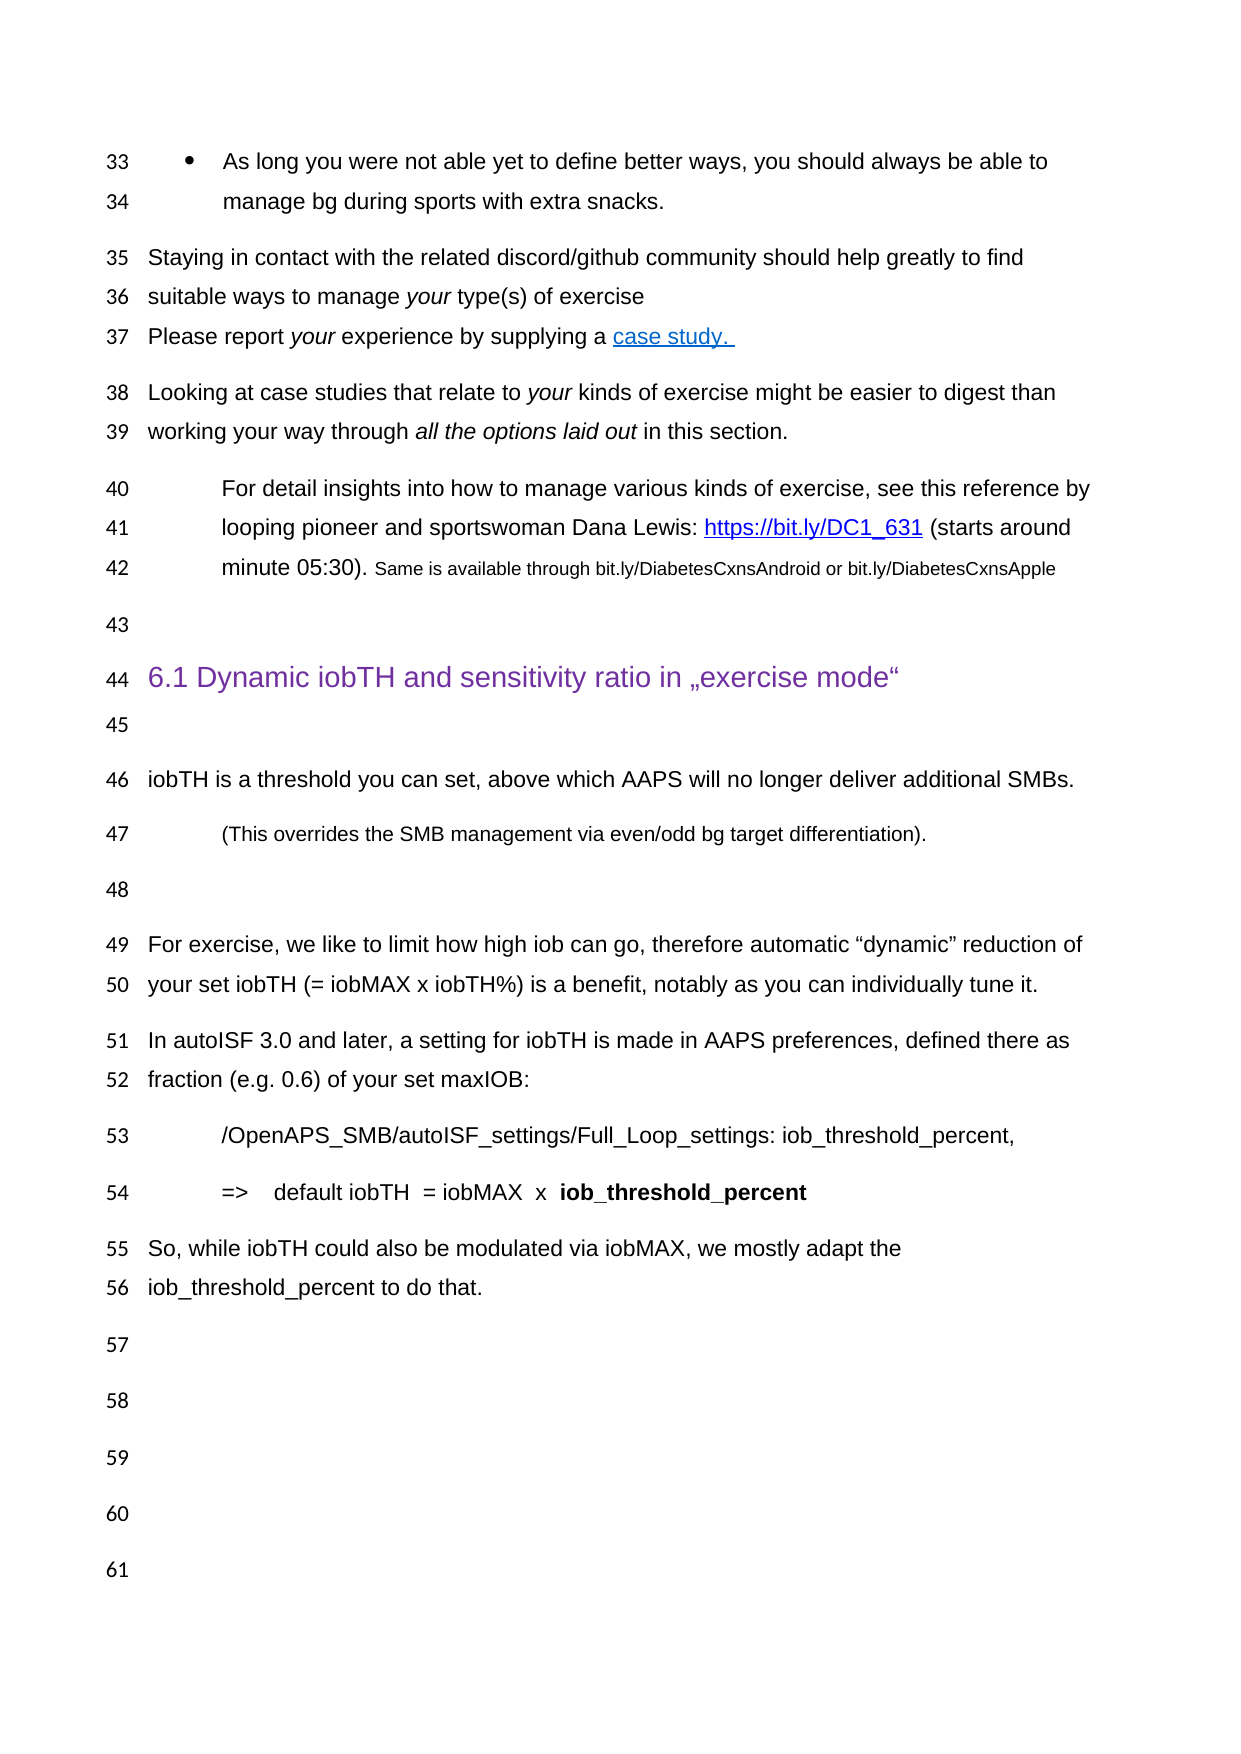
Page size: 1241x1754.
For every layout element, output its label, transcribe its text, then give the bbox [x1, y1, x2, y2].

text For detail insights into how to manage various kinds of exercise, see this reference by looping pioneer and sportswoman Dana Lewis: https://bit.ly/DC1_631 (starts around minute 05:30). Same is available through bit.ly/DiabetesCxnsAndroid or bit.ly/DiabetesCxnsApple [221, 474, 1093, 580]
text For exercise, we like to limit how high iob can go, therefore automatic “dynamic” reduction of your set iobTH (= iobMAX x iobTH%) is a benefit, notably as you can individually tune it. [148, 931, 1093, 997]
text => default iobTH = iobMAX x iob_threshold_percent [221, 1178, 1093, 1205]
text /OpenAPS_SMB/autoISF_settings/Full_Loop_settings: iob_threshold_percent, [221, 1122, 1093, 1149]
text Staying in contact with the related discord/github community should help greatly to find suitable ways to manage your type(s) of exercise Please report your experience by supplying a case study. [148, 244, 1093, 349]
list As long you were not able yet to define better ways, you should always be able to manage bg during sports with extra snacks. [185, 148, 1093, 214]
text (This overrides the SMB management via even/odd bg target differentiation). [221, 822, 1093, 846]
text Looking at case studies that relate to your kinds of exercise might be easier to digest than working your way through all the options laid out in this section. [148, 379, 1093, 445]
text 6.1 Dynamic iobTH and sensitivity ratio in „exercise mode“ [148, 660, 1093, 693]
text iobTH is a threshold you can set, above which AAPS will no longer deliver additional SMBs. [148, 766, 1093, 792]
text In autoISF 3.0 and later, a setting for iobTH is made in AAPS preferences, defined there as fraction (e.g. 0.6) of your set maxIOB: [148, 1027, 1093, 1092]
text So, while iobTH could also be modulated via iobMAX, we mostly adapt the iob_threshold_percent to do that. [148, 1234, 1093, 1300]
